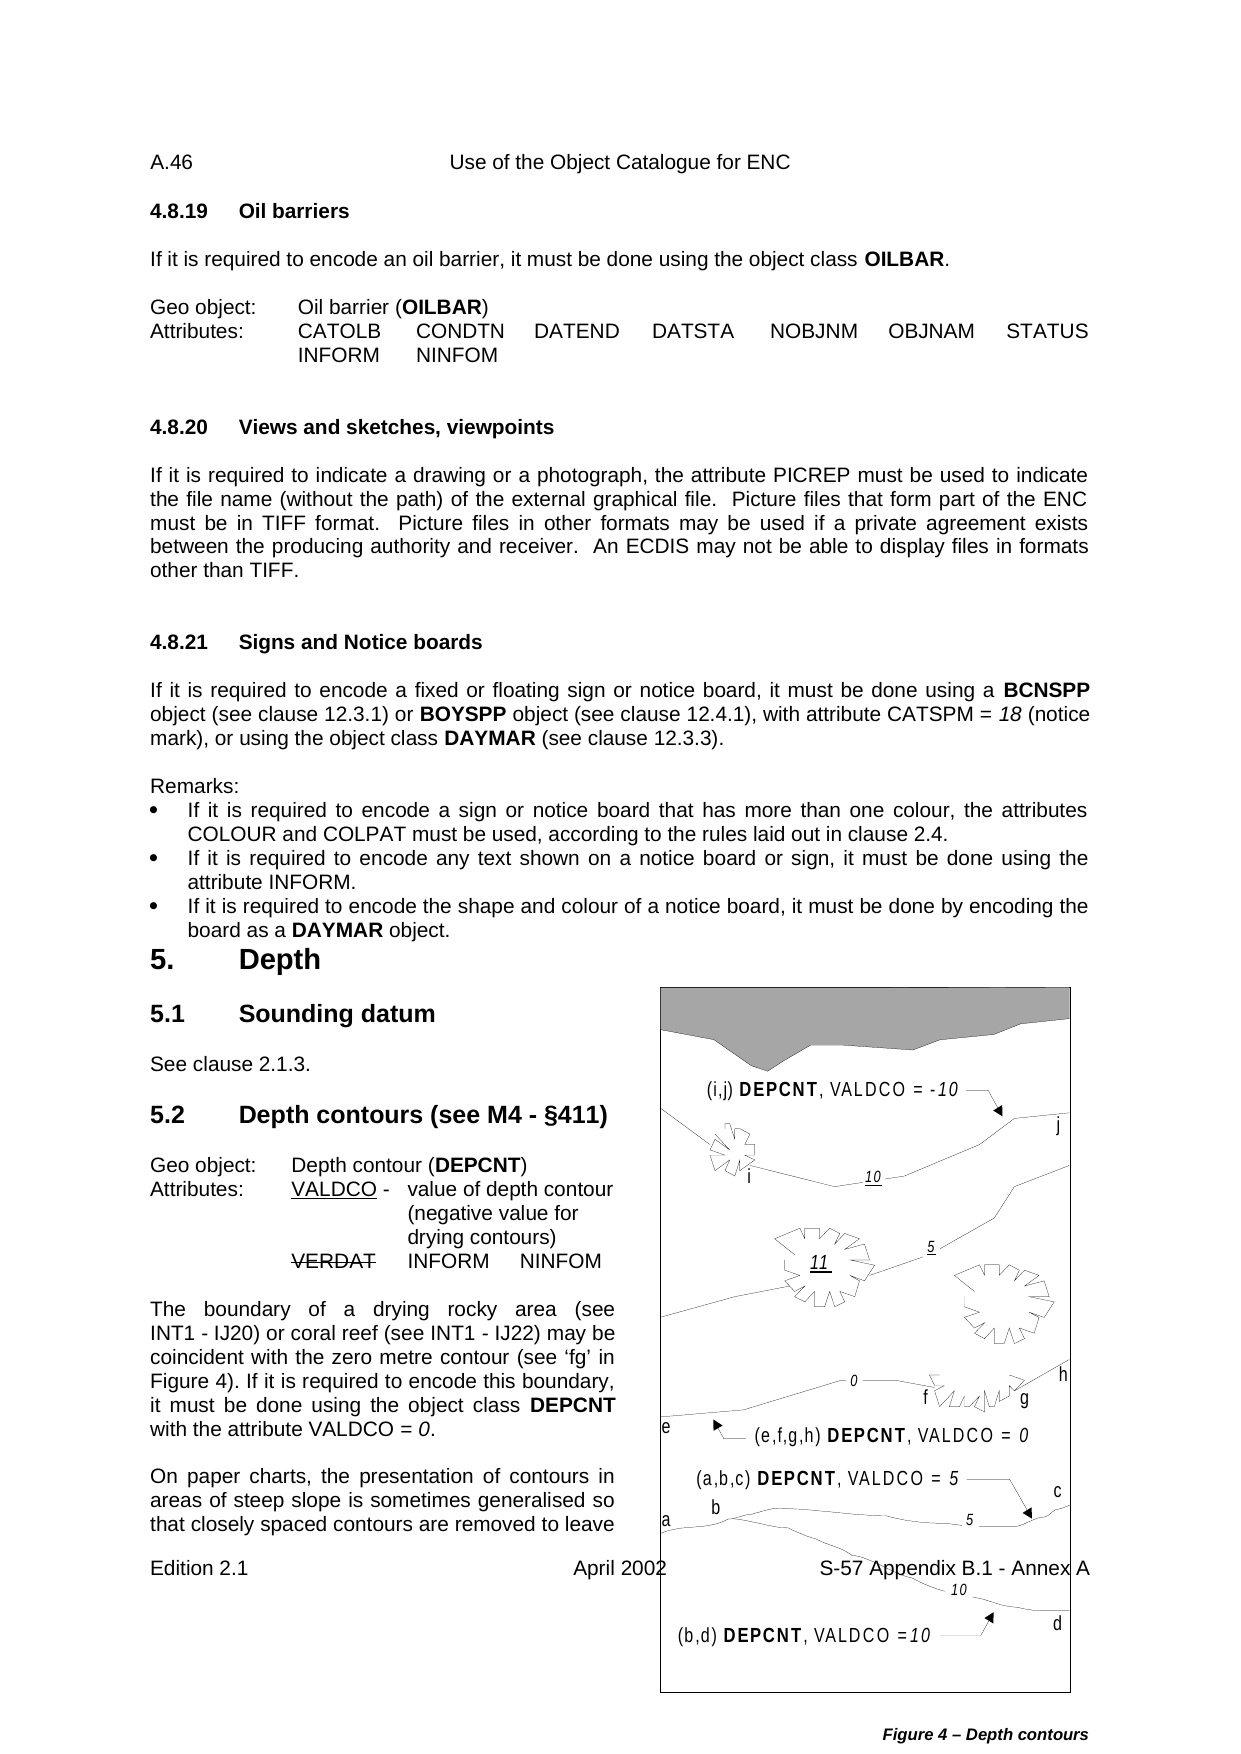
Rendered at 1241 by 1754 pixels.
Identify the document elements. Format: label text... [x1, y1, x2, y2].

text VERDAT INFORM NINFOM [861, 1249, 923, 1273]
text Remarks: [150, 774, 1090, 798]
text Geo object: Oil barrier (OILBAR) [150, 295, 1090, 319]
text On paper charts, the presentation of contours in areas of steep slope is sometimes generalised so that closely spaced contours are removed to leave a single contour (see ‘ab’ in Figure 4). In such cases, this contour must be encoded using the shallowest depth of the slope. A linear depth area must also be created at the same position (see clause 5.4.3). [150, 1464, 660, 1536]
list If it is required to encode any text shown on a notice board or sign, it must be done using the attribute INFORM. [150, 846, 1090, 894]
subtitle 4.8.21 Signs and Notice boards [150, 630, 1090, 654]
text Attributes: CATOLB CONDTN DATEND DATSTA NOBJNM OBJNAM STATUS INFORM NINFOM [150, 319, 1090, 367]
text VERDAT INFORM NINFOM [1071, 1249, 1090, 1273]
text Attributes: VALDCO - value of depth contour (negative value for drying contours) [777, 1229, 857, 1249]
text If it is required to encode a fixed or floating sign or notice board, it must be done using a BCNSPP object (see clause 12.3.1) or BOYSPP object (see clause 12.4.1), with attribute CATSPM = 18 (notice mark), or using the object class DAYMAR (see clause 12.3.3). [150, 678, 1090, 750]
text On paper charts, the presentation of contours in areas of steep slope is sometimes generalised so that closely spaced contours are removed to leave a single contour (see ‘ab’ in Figure 4). In such cases, this contour must be encoded using the shallowest depth of the slope. A linear depth area must also be created at the same position (see clause 5.4.3). [661, 1464, 1070, 1532]
subtitle 5.2 Depth contours (see M4 - §411) [1002, 1113, 1070, 1129]
text Attributes: VALDCO - value of depth contour (negative value for drying contours) [150, 1177, 660, 1249]
text Figure 4 – Depth contours [640, 1725, 1090, 1744]
subtitle [1013, 1019, 1070, 1028]
text On paper charts, the presentation of contours in areas of steep slope is sometimes generalised so that closely spaced contours are removed to leave a single contour (see ‘ab’ in Figure 4). In such cases, this contour must be encoded using the shallowest depth of the slope. A linear depth area must also be created at the same position (see clause 5.4.3). [737, 1506, 1070, 1536]
subtitle 4.8.20 Views and sketches, viewpoints [150, 414, 1090, 438]
subtitle 5.2 Depth contours (see M4 - §411) [150, 1100, 660, 1129]
text Geo object: Depth contour (DEPCNT) [905, 1153, 1070, 1177]
text VERDAT INFORM NINFOM [880, 1249, 1070, 1273]
list If it is required to encode the shape and colour of a notice board, it must be done by encoding the board as a DAYMAR object. [150, 894, 1090, 942]
list If it is required to encode a sign or notice board that has more than one colour, the attributes COLOUR and COLPAT must be used, according to the rules laid out in clause 2.4. [150, 798, 1090, 846]
text The boundary of a drying rocky area (see INT1 ‑ IJ20) or coral reef (see INT1 ‑ IJ22) may be coincident with the zero metre contour (see ‘fg’ in Figure 4). If it is required to encode this boundary, it must be done using the object class DEPCNT with the attribute VALDCO = 0. [661, 1297, 1070, 1440]
subtitle 5.1 Sounding datum [150, 999, 660, 1028]
subtitle 5.2 Depth contours (see M4 - §411) [661, 1100, 1070, 1129]
text [661, 1052, 1070, 1076]
text Attributes: VALDCO - value of depth contour (negative value for drying contours) [661, 1177, 1036, 1249]
subtitle [1071, 999, 1090, 1028]
text See clause 2.1.3. [150, 1052, 660, 1076]
text Geo object: Depth contour (DEPCNT) [150, 1153, 660, 1177]
text If it is required to encode an oil barrier, it must be done using the object class OILBAR. [150, 247, 1090, 271]
text [1071, 1052, 1090, 1076]
text Geo object: Depth contour (DEPCNT) [661, 1153, 734, 1177]
text VERDAT INFORM NINFOM [150, 1249, 660, 1273]
text VERDAT INFORM NINFOM [661, 1249, 873, 1273]
text The boundary of a drying rocky area (see INT1 ‑ IJ20) or coral reef (see INT1 ‑ IJ22) may be coincident with the zero metre contour (see ‘fg’ in Figure 4). If it is required to encode this boundary, it must be done using the object class DEPCNT with the attribute VALDCO = 0. [150, 1297, 660, 1440]
text Geo object: Depth contour (DEPCNT) [711, 1153, 754, 1175]
text If it is required to indicate a drawing or a photograph, the attribute PICREP must be used to indicate the file name (without the path) of the external graphical file. Picture files that form part of the ENC must be in TIFF format. Picture files in other formats may be used if a private agreement exists between the producing authority and receiver. An ECDIS may not be able to display files in formats other than TIFF. [150, 462, 1090, 582]
subtitle 5. Depth [150, 942, 1090, 976]
text Attributes: VALDCO - value of depth contour (negative value for drying contours) [942, 1177, 1070, 1249]
subtitle 4.8.19 Oil barriers [150, 199, 1090, 223]
text Geo object: Depth contour (DEPCNT) [749, 1153, 956, 1177]
